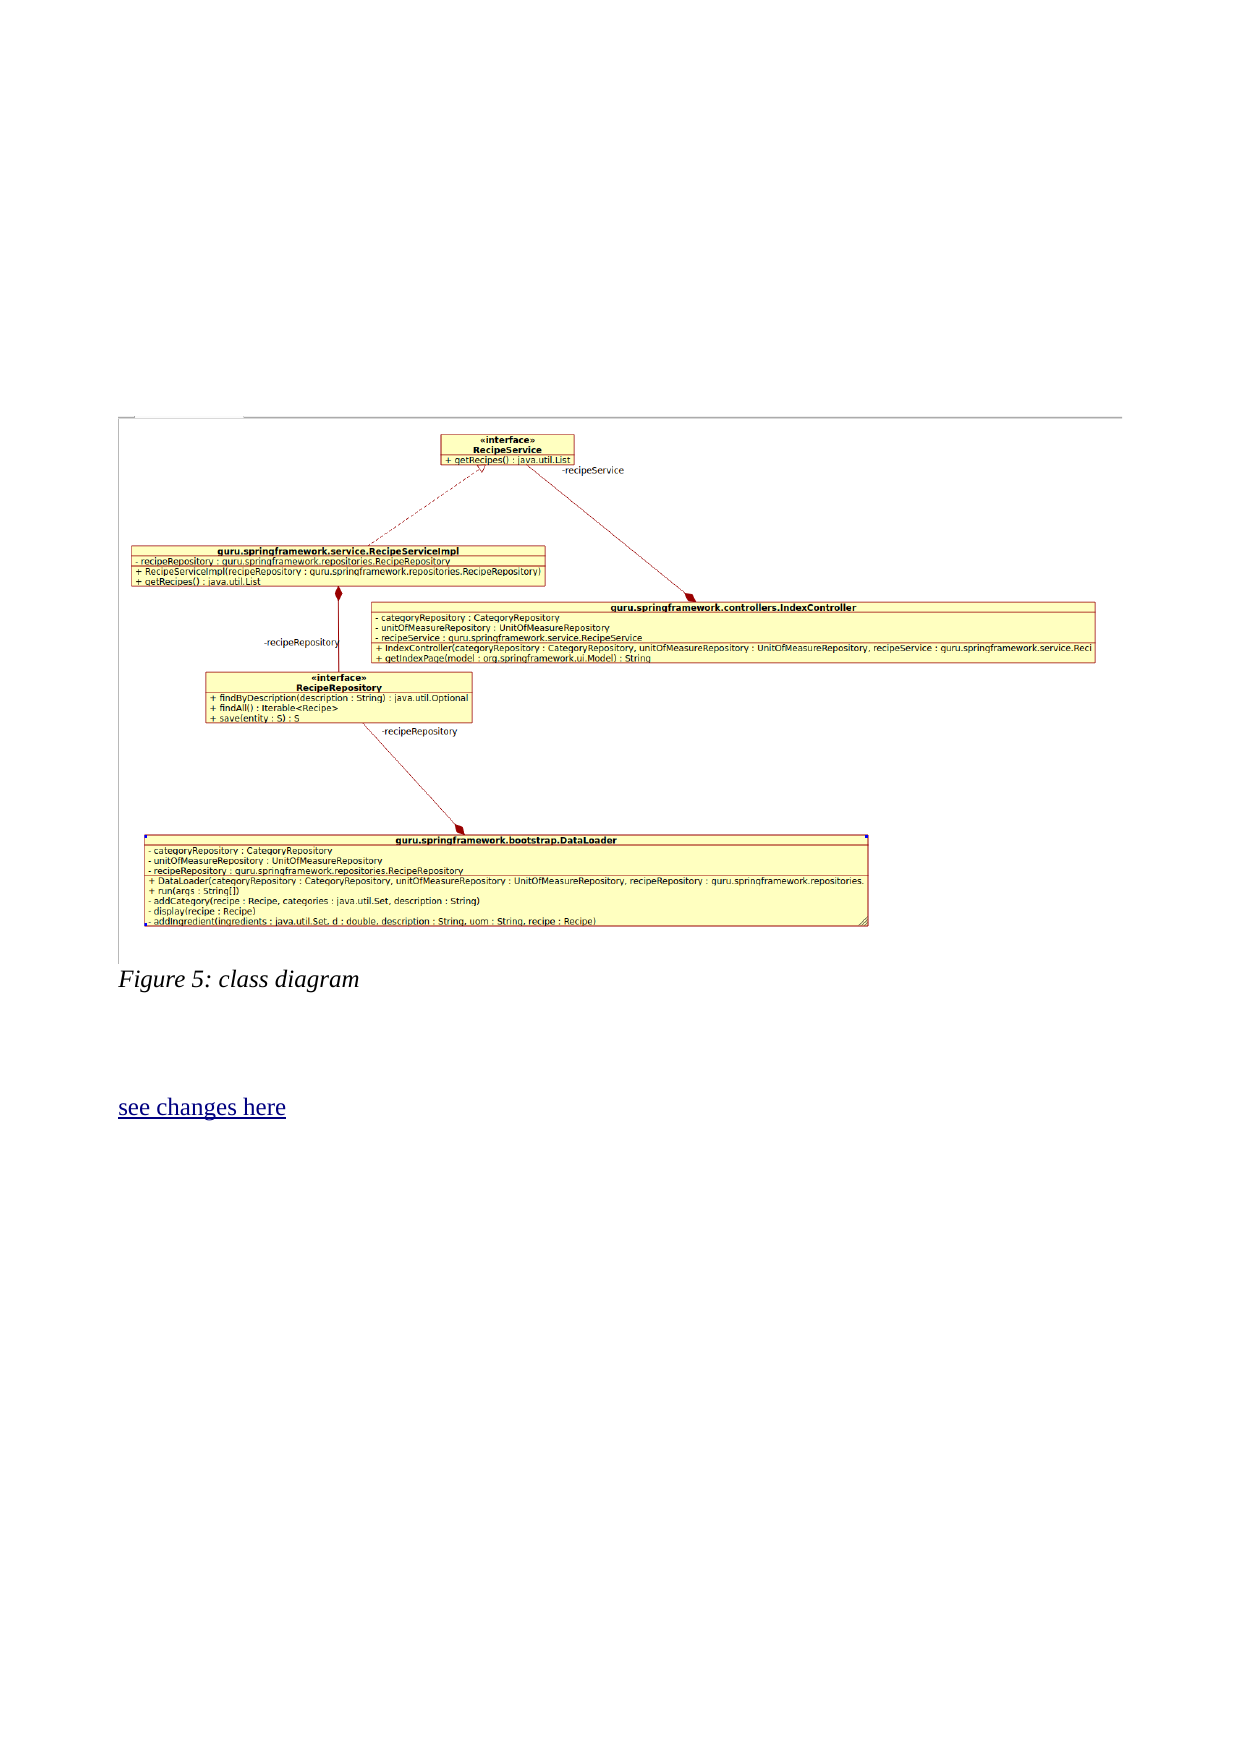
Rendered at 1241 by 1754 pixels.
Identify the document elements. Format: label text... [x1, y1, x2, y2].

text Figure 5: class diagram [118, 964, 1122, 993]
picture [118, 403, 1123, 964]
text see changes here [118, 1092, 1122, 1121]
